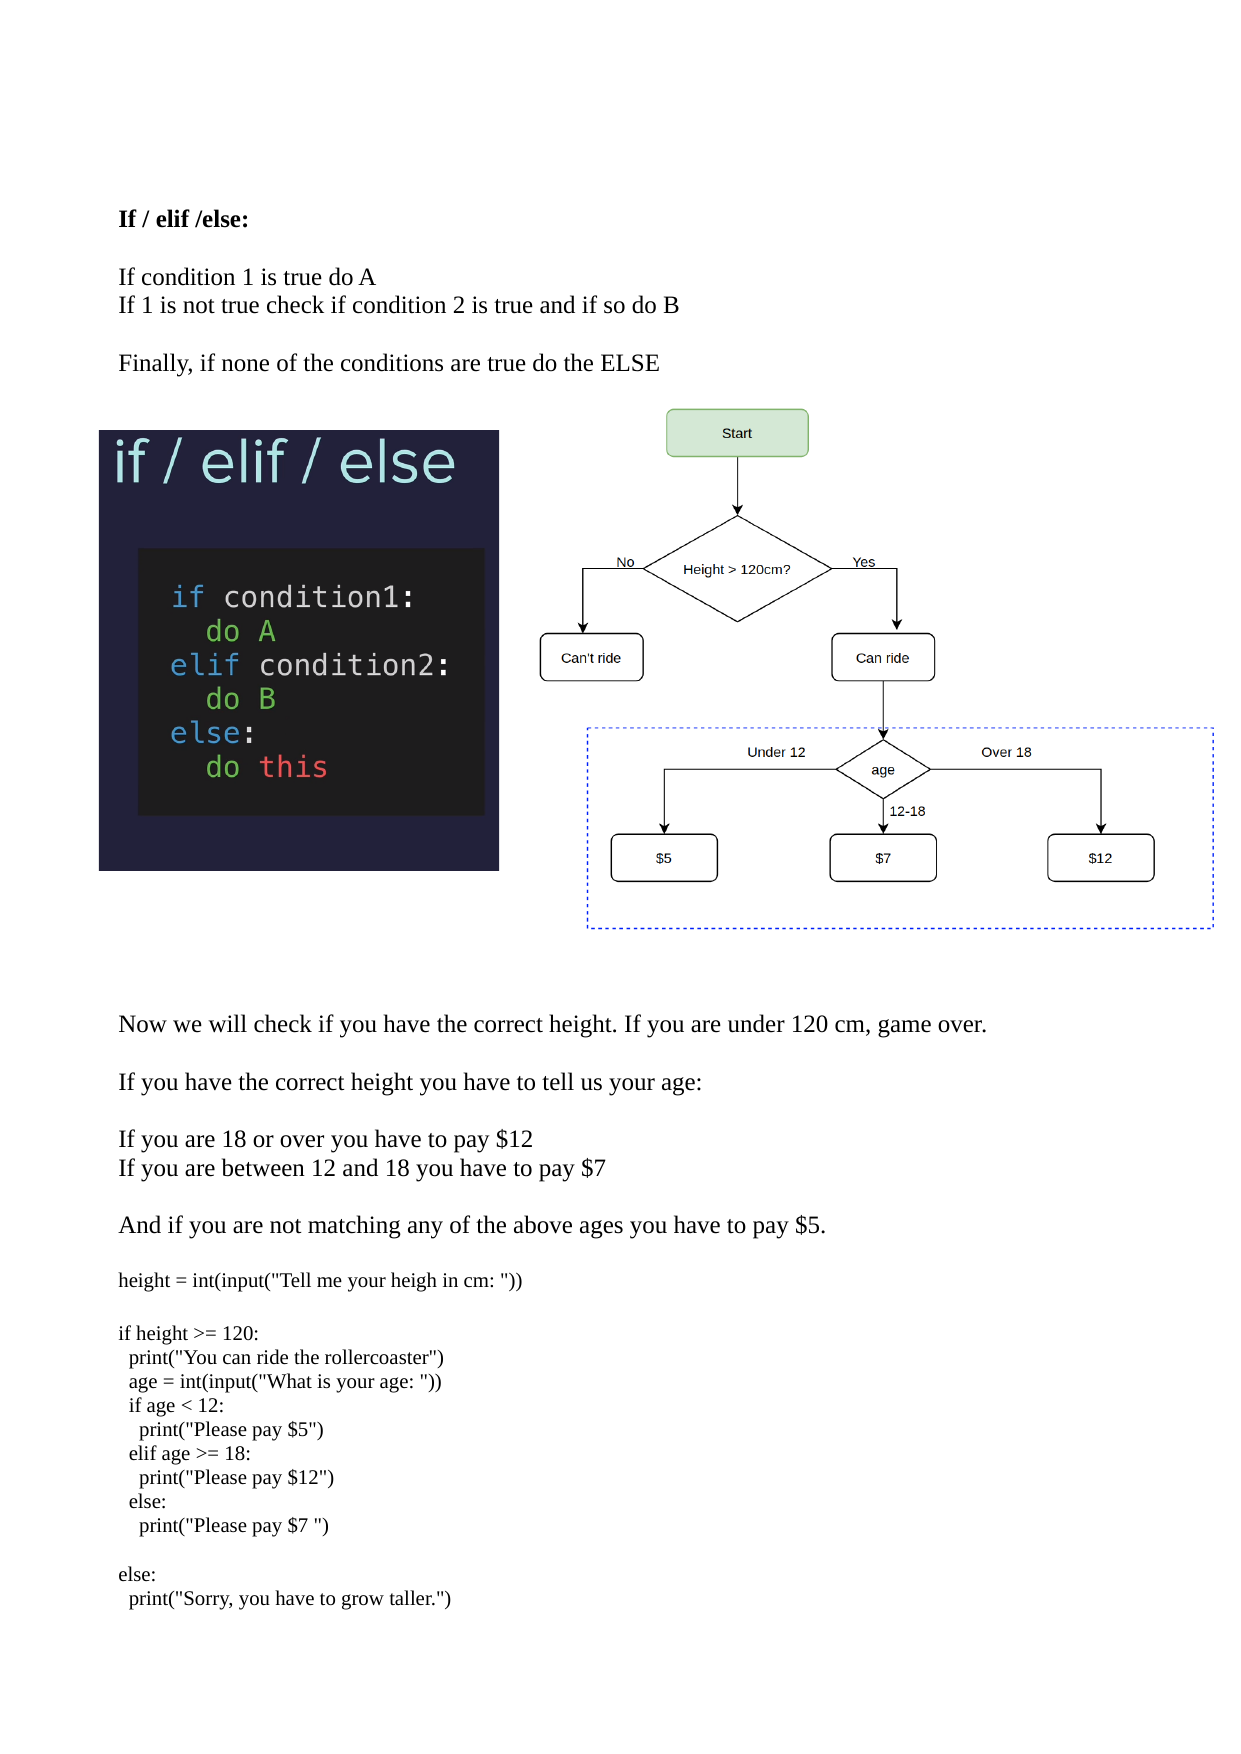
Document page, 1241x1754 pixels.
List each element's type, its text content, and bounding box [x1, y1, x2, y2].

text Finally, if none of the conditions are true do the ELSE [118, 348, 1122, 377]
text If condition 1 is true do A [118, 262, 1122, 291]
text print("Please pay $7 ") [118, 1513, 1122, 1537]
text If / elif /else: [118, 204, 1122, 233]
text And if you are not matching any of the above ages you have to pay $5. [118, 1211, 1122, 1239]
picture [98, 430, 500, 871]
text print("You can ride the rollercoaster") [118, 1345, 1122, 1369]
text If you are between 12 and 18 you have to pay $7 [118, 1153, 1122, 1182]
text if height >= 120: [118, 1321, 1122, 1345]
text print("Sorry, you have to grow taller.") [118, 1586, 1122, 1610]
text elif age >= 18: [118, 1441, 1122, 1465]
text else: [118, 1562, 1122, 1586]
text else: [118, 1489, 1122, 1513]
text If 1 is not true check if condition 2 is true and if so do B [118, 291, 1122, 319]
text Now we will check if you have the correct height. If you are under 120 cm, game over. [118, 1009, 1122, 1038]
text If you are 18 or over you have to pay $12 [118, 1124, 1122, 1153]
text print("Please pay $12") [118, 1465, 1122, 1489]
text age = int(input("What is your age: ")) [118, 1369, 1122, 1393]
text height = int(input("Tell me your heigh in cm: ")) [118, 1268, 1122, 1292]
text If you have the correct height you have to tell us your age: [118, 1067, 1122, 1096]
picture [533, 402, 1221, 938]
text print("Please pay $5") [118, 1417, 1122, 1441]
text if age < 12: [118, 1393, 1122, 1417]
